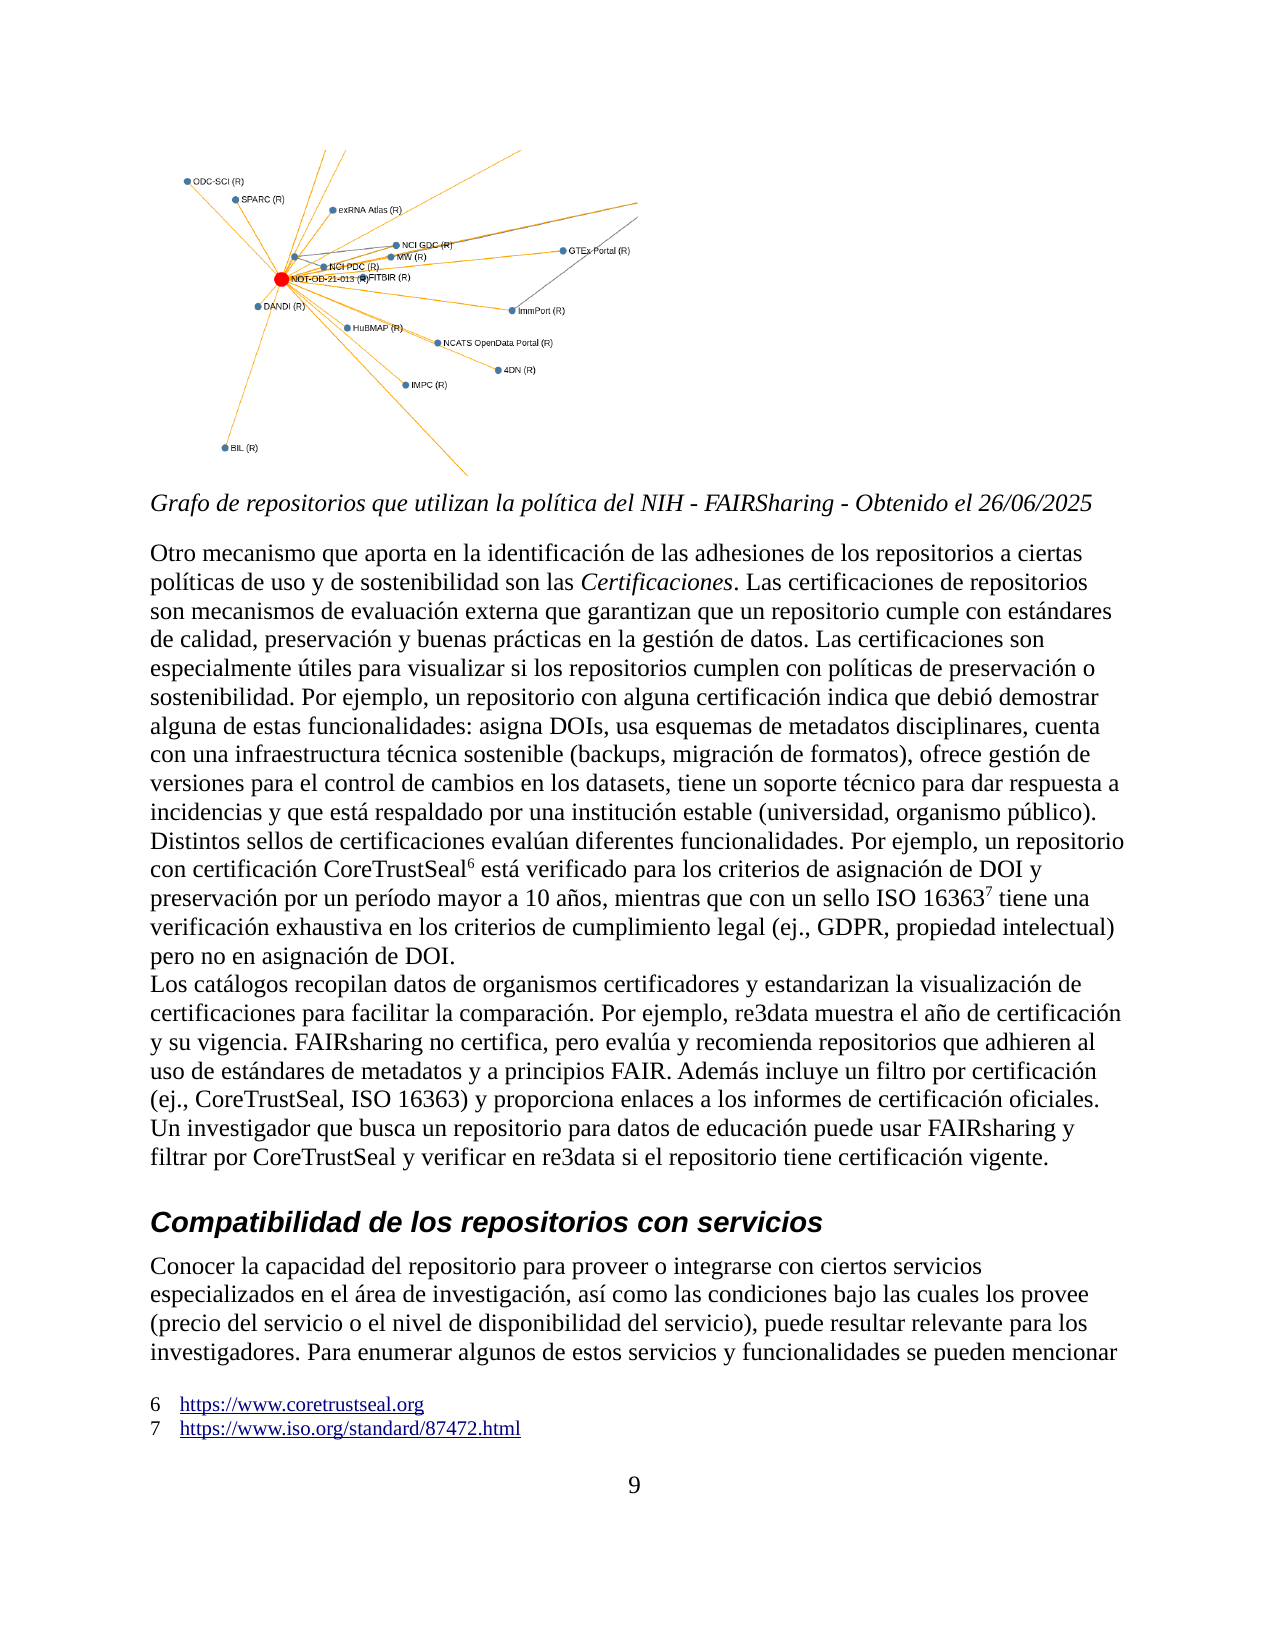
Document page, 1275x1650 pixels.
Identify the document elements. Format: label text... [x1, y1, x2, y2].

text Conocer la capacidad del repositorio para proveer o integrarse con ciertos servicios especializados en el área de investigación, así como las condiciones bajo las cuales los provee (precio del servicio o el nivel de disponibilidad del servicio), puede resultar relevante para los investigadores. Para enumerar algunos de estos servicios y funcionalidades se pueden mencionar [150, 1251, 1125, 1366]
subtitle Compatibilidad de los repositorios con servicios [150, 1205, 1125, 1238]
text Grafo de repositorios que utilizan la política del NIH - FAIRSharing - Obtenido el 26/06/2025 [150, 488, 1125, 517]
picture [150, 150, 638, 476]
text https://www.coretrustseal.org [150, 1392, 1125, 1416]
text https://www.iso.org/standard/87472.html [150, 1416, 1125, 1440]
text Otro mecanismo que aporta en la identificación de las adhesiones de los repositorios a ciertas políticas de uso y de sostenibilidad son las Certificaciones. Las certificaciones de repositorios son mecanismos de evaluación externa que garantizan que un repositorio cumple con estándares de calidad, preservación y buenas prácticas en la gestión de datos. Las certificaciones son especialmente útiles para visualizar si los repositorios cumplen con políticas de preservación o sostenibilidad. Por ejemplo, un repositorio con alguna certificación indica que debió demostrar alguna de estas funcionalidades: asigna DOIs, usa esquemas de metadatos disciplinares, cuenta con una infraestructura técnica sostenible (backups, migración de formatos), ofrece gestión de versiones para el control de cambios en los datasets, tiene un soporte técnico para dar respuesta a incidencias y que está respaldado por una institución estable (universidad, organismo público). Distintos sellos de certificaciones evalúan diferentes funcionalidades. Por ejemplo, un repositorio con certificación CoreTrustSeal está verificado para los criterios de asignación de DOI y preservación por un período mayor a 10 años, mientras que con un sello ISO 16363 tiene una verificación exhaustiva en los criterios de cumplimiento legal (ej., GDPR, propiedad intelectual) pero no en asignación de DOI. Los catálogos recopilan datos de organismos certificadores y estandarizan la visualización de certificaciones para facilitar la comparación. Por ejemplo, re3data muestra el año de certificación y su vigencia. FAIRsharing no certifica, pero evalúa y recomienda repositorios que adhieren al uso de estándares de metadatos y a principios FAIR. Además incluye un filtro por certificación (ej., CoreTrustSeal, ISO 16363) y proporciona enlaces a los informes de certificación oficiales. Un investigador que busca un repositorio para datos de educación puede usar FAIRsharing y filtrar por CoreTrustSeal y verificar en re3data si el repositorio tiene certificación vigente. [150, 538, 1125, 1171]
